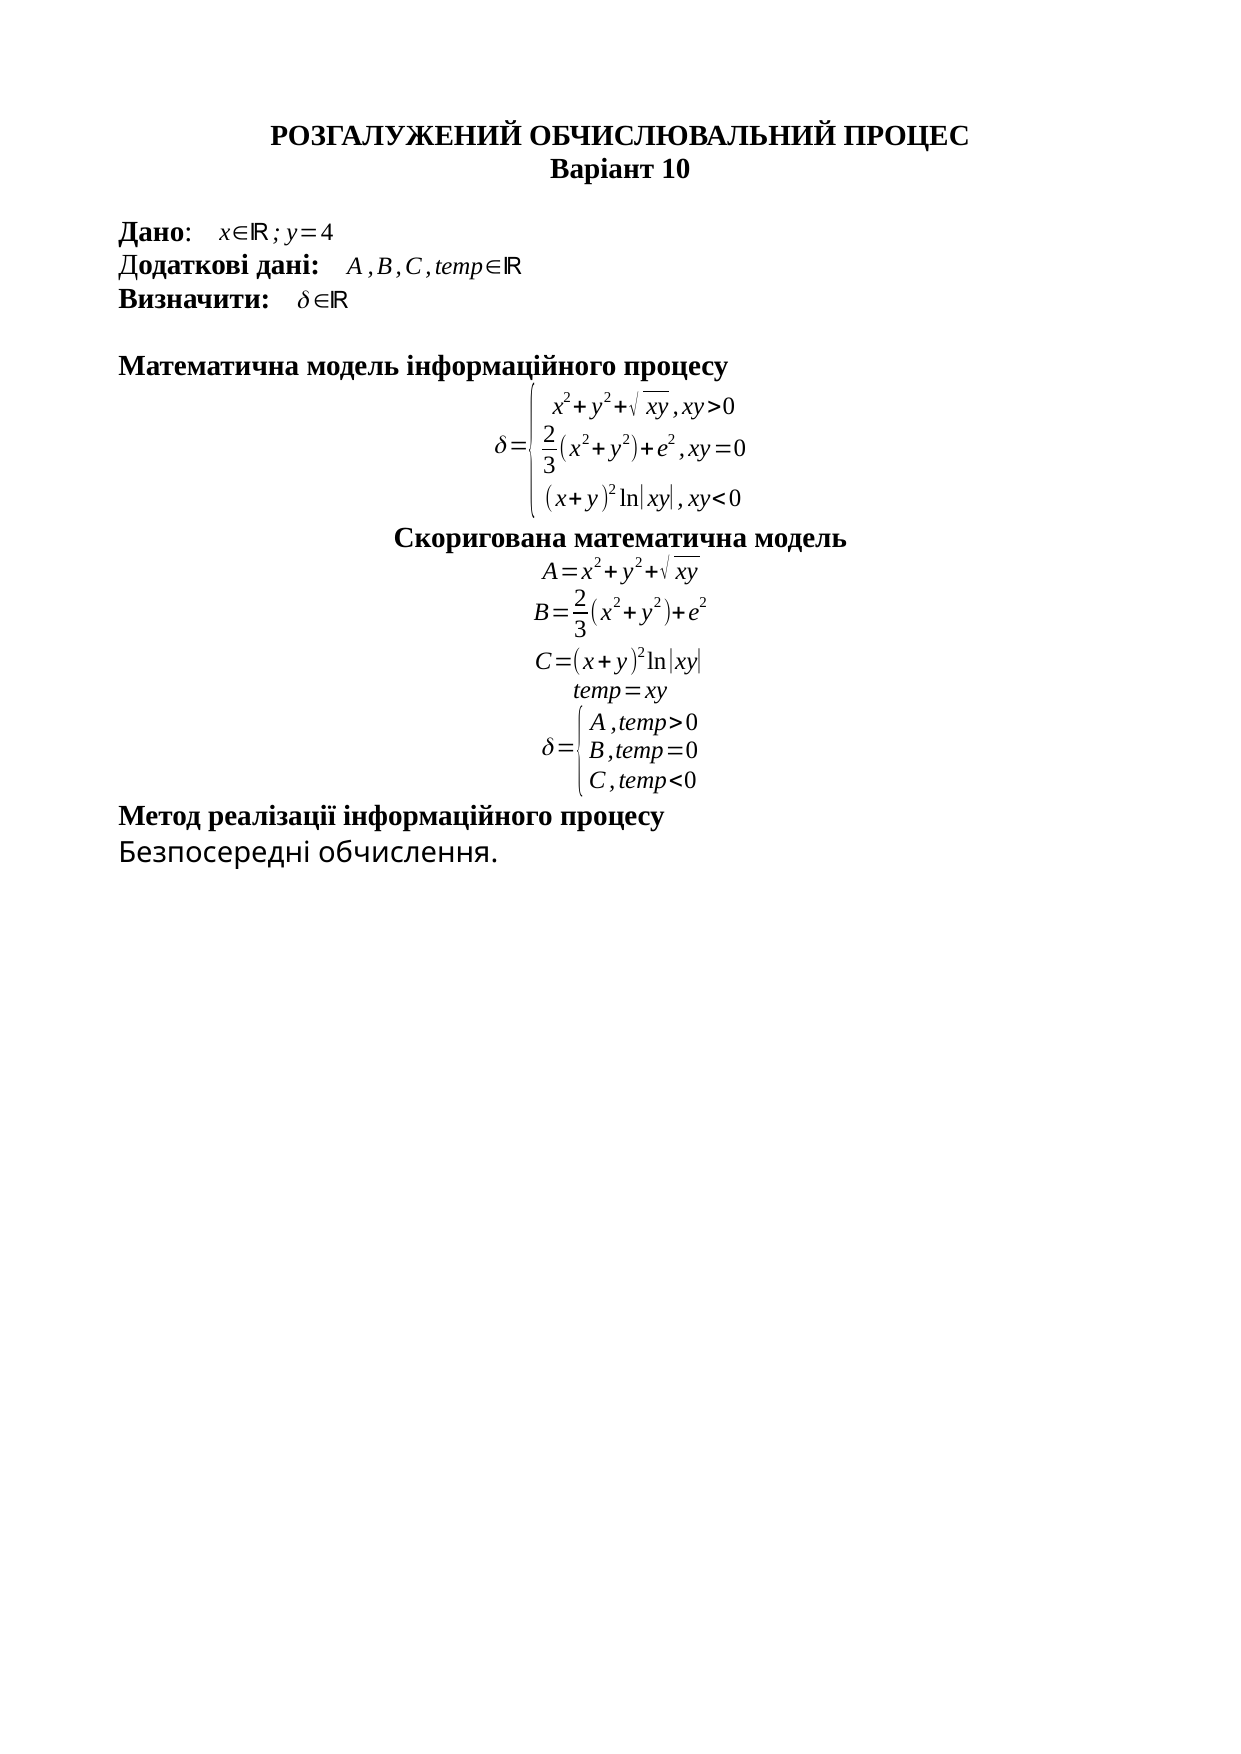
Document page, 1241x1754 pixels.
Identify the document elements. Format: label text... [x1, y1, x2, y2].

text Метод реалізації інформаційного процесу [118, 798, 1122, 831]
text Дано: [118, 214, 1122, 247]
text Безпосередні обчислення. [118, 831, 1122, 871]
text РОЗГАЛУЖЕНИЙ ОБЧИСЛЮВАЛЬНИЙ ПРОЦЕС [118, 118, 1122, 152]
text Додаткові дані: [118, 247, 1122, 281]
text Скоригована математична модель [118, 520, 1122, 553]
text Математична модель інформаційного процесу [118, 348, 1122, 382]
text Визначити: [118, 281, 1122, 314]
text Варіант 10 [118, 152, 1122, 185]
